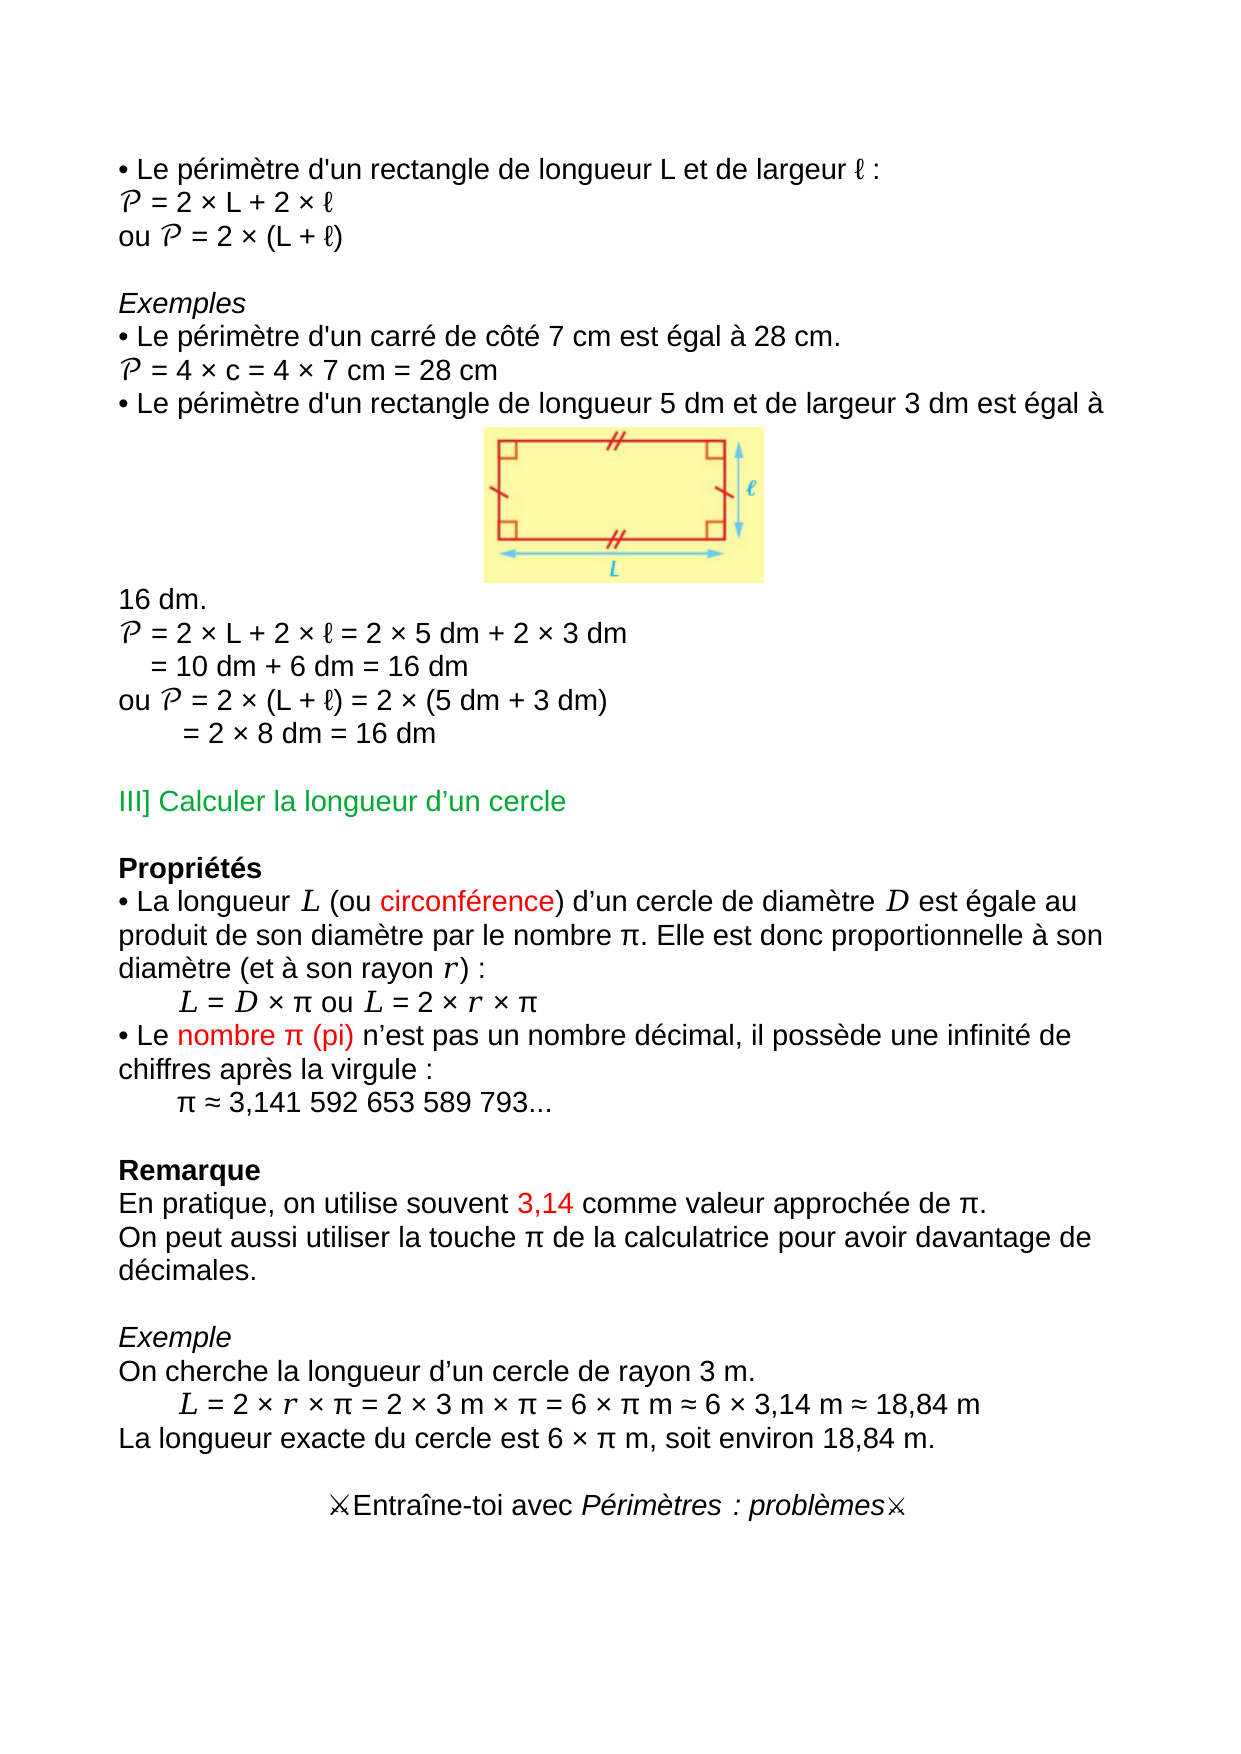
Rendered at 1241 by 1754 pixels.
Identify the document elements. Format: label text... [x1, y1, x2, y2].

text Exemples • Le périmètre d'un carré de côté 7 cm est égal à 28 cm. 𝒫 = 4 × c = 4 × 7 cm = 28 cm • Le périmètre d'un rectangle de longueur 5 dm et de largeur 3 dm est égal à 16 dm. 𝒫 = 2 × L + 2 × ℓ = 2 × 5 dm + 2 × 3 dm = 10 dm + 6 dm = 16 dm ou 𝒫 = 2 × (L + ℓ) = 2 × (5 dm + 3 dm) = 2 × 8 dm = 16 dm [118, 252, 1122, 750]
text ⚔️Entraîne-toi avec Périmètres : problèmes⚔️ [118, 1488, 1122, 1521]
text Propriétés • La longueur 𝐿 (ou circonférence) d’un cercle de diamètre 𝐷 est égale au produit de son diamètre par le nombre π. Elle est donc proportionnelle à son diamètre (et à son rayon 𝑟) : 𝐿 = 𝐷 × π ou 𝐿 = 2 × 𝑟 × π • Le nombre π (pi) n’est pas un nombre décimal, il possède une infinité de chiffres après la virgule : π ≈ 3,141 592 653 589 793... Remarque En pratique, on utilise souvent 3,14 comme valeur approchée de π. On peut aussi utiliser la touche π de la calculatrice pour avoir davantage de décimales. Exemple On cherche la longueur d’un cercle de rayon 3 m. 𝐿 = 2 × 𝑟 × π = 2 × 3 m × π = 6 × π m ≈ 6 × 3,14 m ≈ 18,84 m La longueur exacte du cercle est 6 × π m, soit environ 18,84 m. [118, 851, 1122, 1454]
picture [483, 427, 764, 583]
text • Le périmètre d'un rectangle de longueur L et de largeur ℓ : 𝒫 = 2 × L + 2 × ℓ ou 𝒫 = 2 × (L + ℓ) [118, 118, 1122, 252]
text III] Calculer la longueur d’un cercle [118, 783, 1122, 817]
